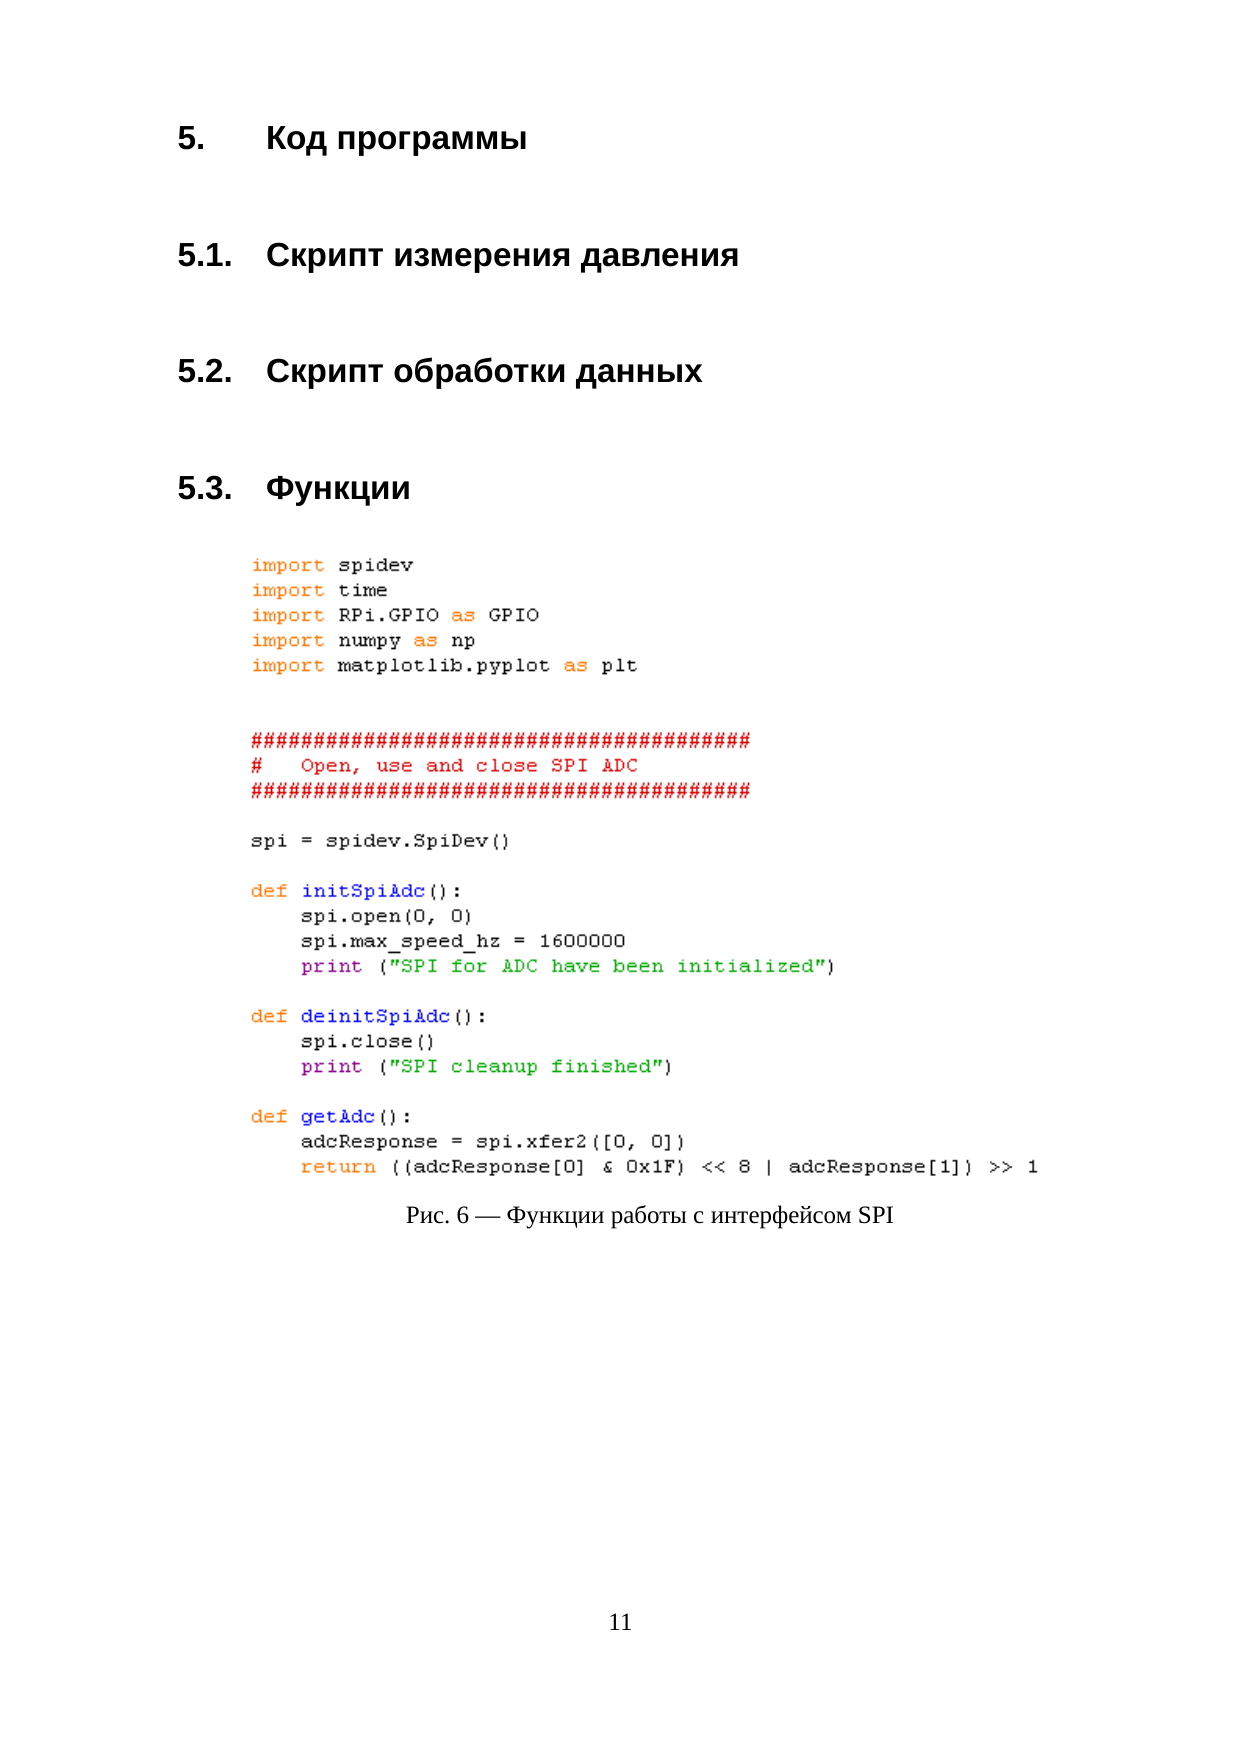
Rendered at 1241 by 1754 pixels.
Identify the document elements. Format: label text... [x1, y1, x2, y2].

subtitle Код программы [118, 118, 1122, 157]
subtitle Скрипт измерения давления [118, 235, 1122, 273]
subtitle Скрипт обработки данных [118, 351, 1122, 390]
text Рис. 6 — Функции работы с интерфейсом SPI [118, 1200, 1122, 1229]
picture [246, 555, 1053, 1201]
subtitle Функции [118, 468, 1122, 506]
